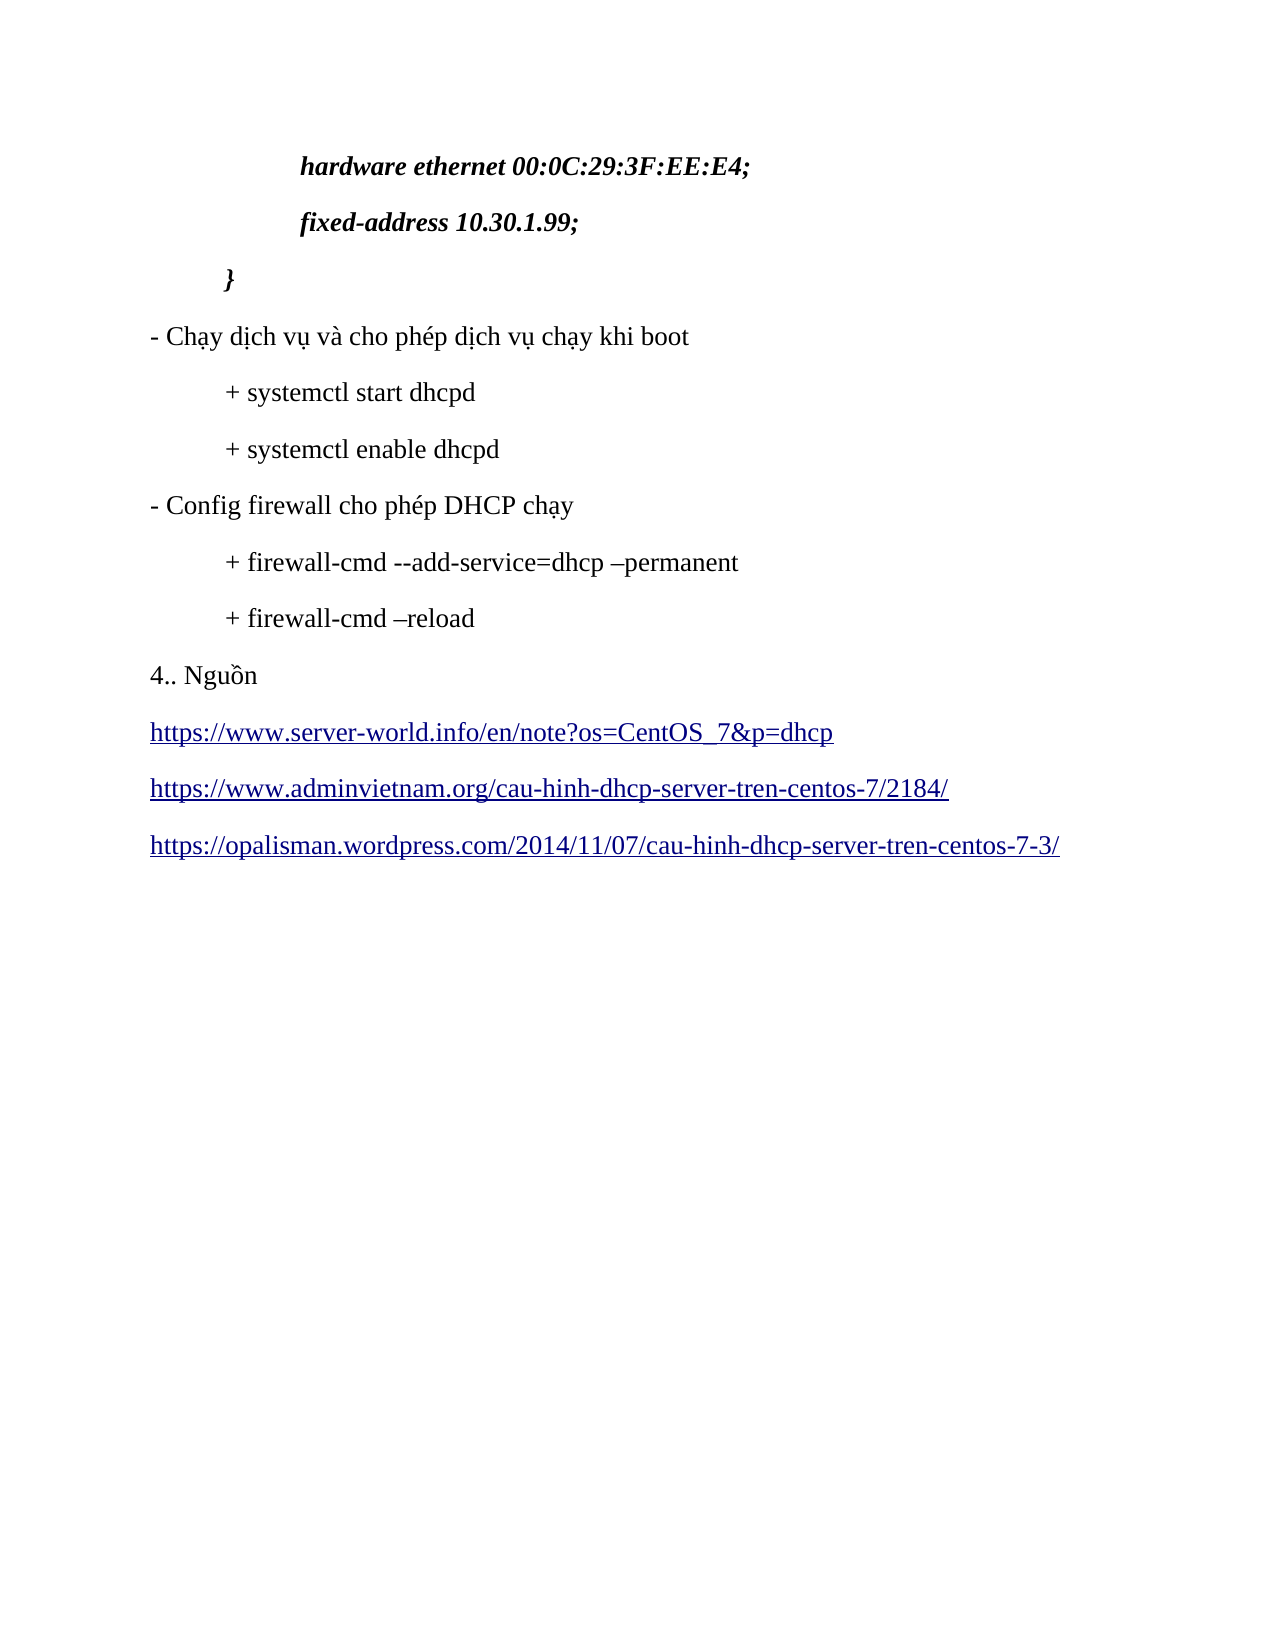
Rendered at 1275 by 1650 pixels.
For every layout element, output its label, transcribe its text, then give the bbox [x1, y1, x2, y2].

text + firewall-cmd –reload [150, 602, 1125, 634]
text + systemctl enable dhcpd [150, 433, 1125, 464]
text + firewall-cmd --add-service=dhcp –permanent [150, 546, 1125, 577]
text } [150, 263, 1125, 294]
text fixed-address 10.30.1.99; [225, 207, 1125, 238]
text https://www.server-world.info/en/note?os=CentOS_7&p=dhcp [150, 716, 1125, 747]
text 4.. Nguồn [150, 659, 1125, 690]
text + systemctl start dhcpd [150, 376, 1125, 407]
text https://opalisman.wordpress.com/2014/11/07/cau-hinh-dhcp-server-tren-centos-7-3/ [150, 829, 1125, 860]
text - Config firewall cho phép DHCP chạy [150, 489, 1125, 521]
text https://www.adminvietnam.org/cau-hinh-dhcp-server-tren-centos-7/2184/ [150, 772, 1125, 803]
text hardware ethernet 00:0C:29:3F:EE:E4; [225, 150, 1125, 181]
text - Chạy dịch vụ và cho phép dịch vụ chạy khi boot [150, 320, 1125, 351]
